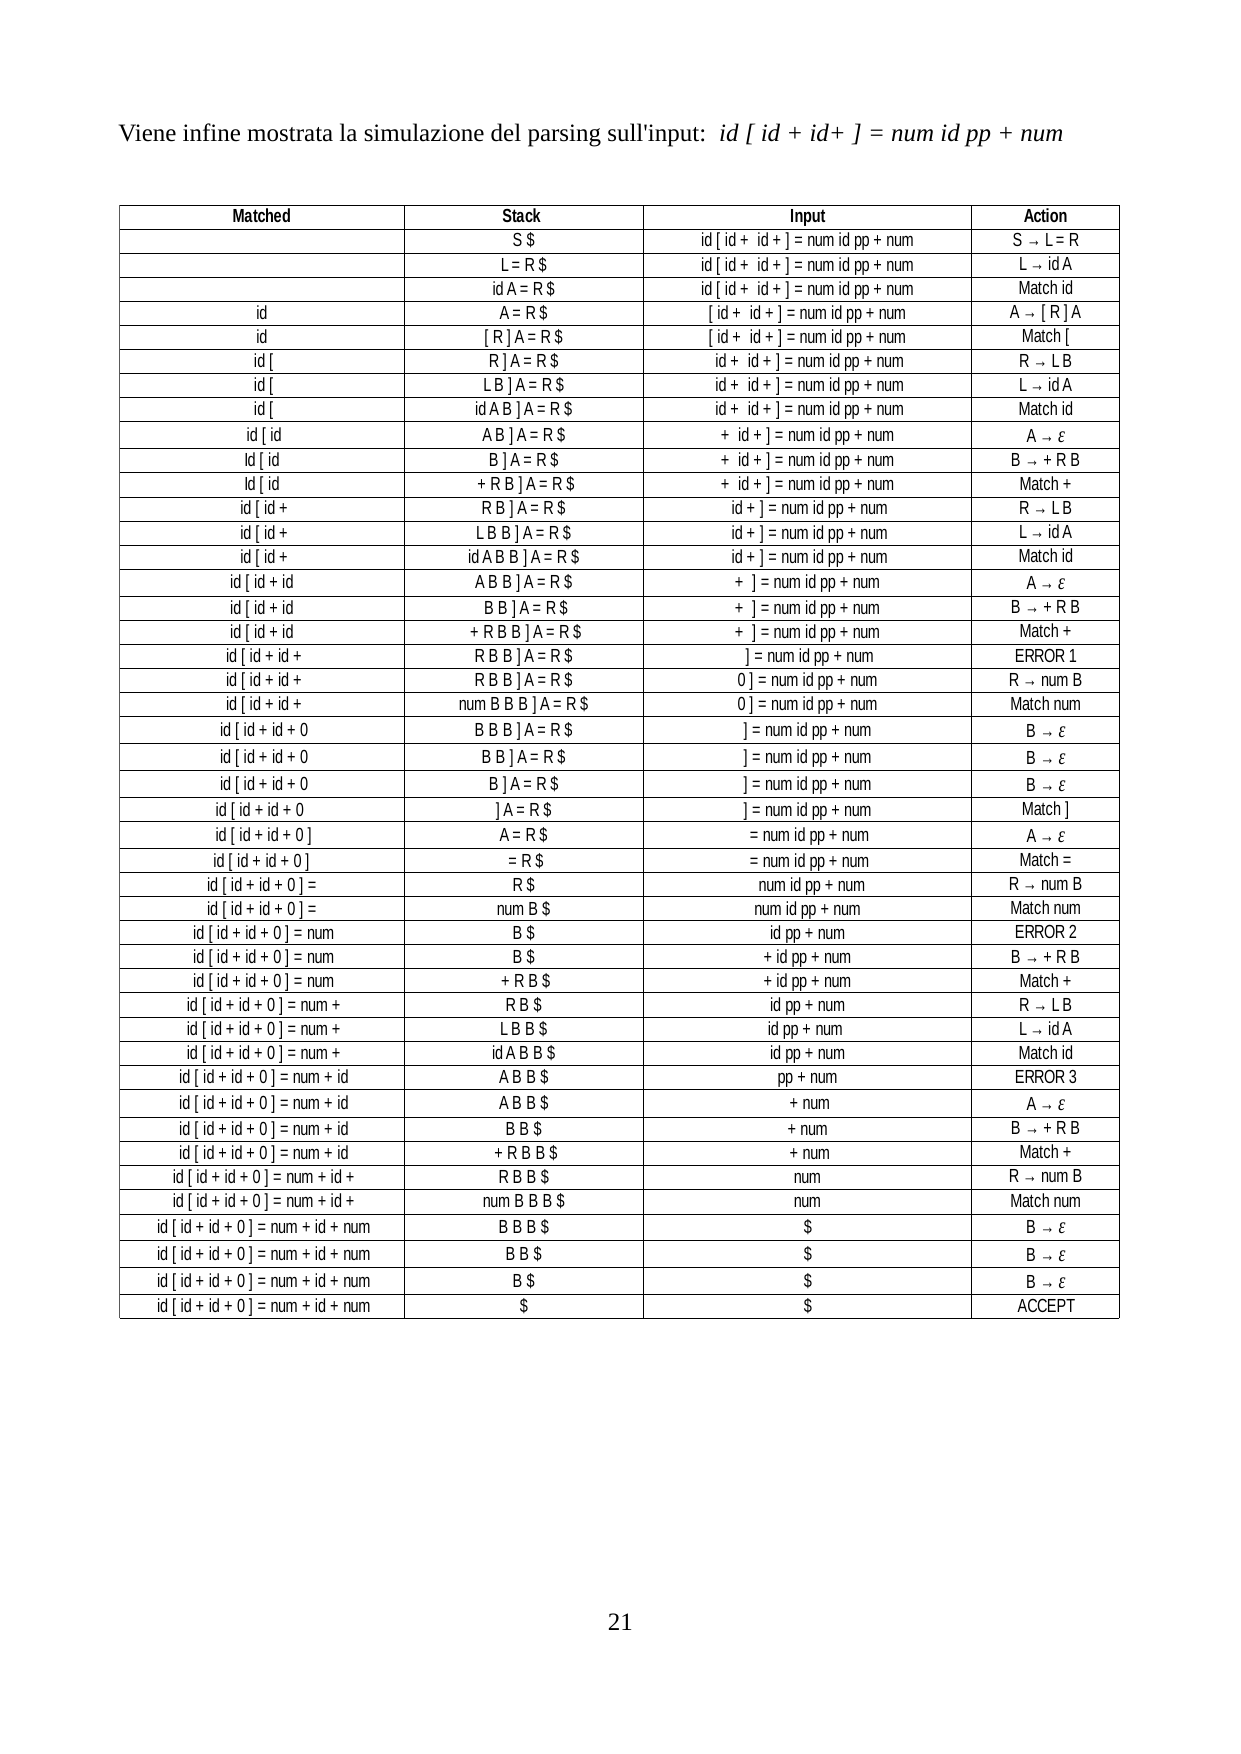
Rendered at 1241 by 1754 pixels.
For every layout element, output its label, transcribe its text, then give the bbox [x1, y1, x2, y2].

text Viene infine mostrata la simulazione del parsing sull'input: id [ id + id+ ] = num id pp + num [118, 118, 1122, 147]
